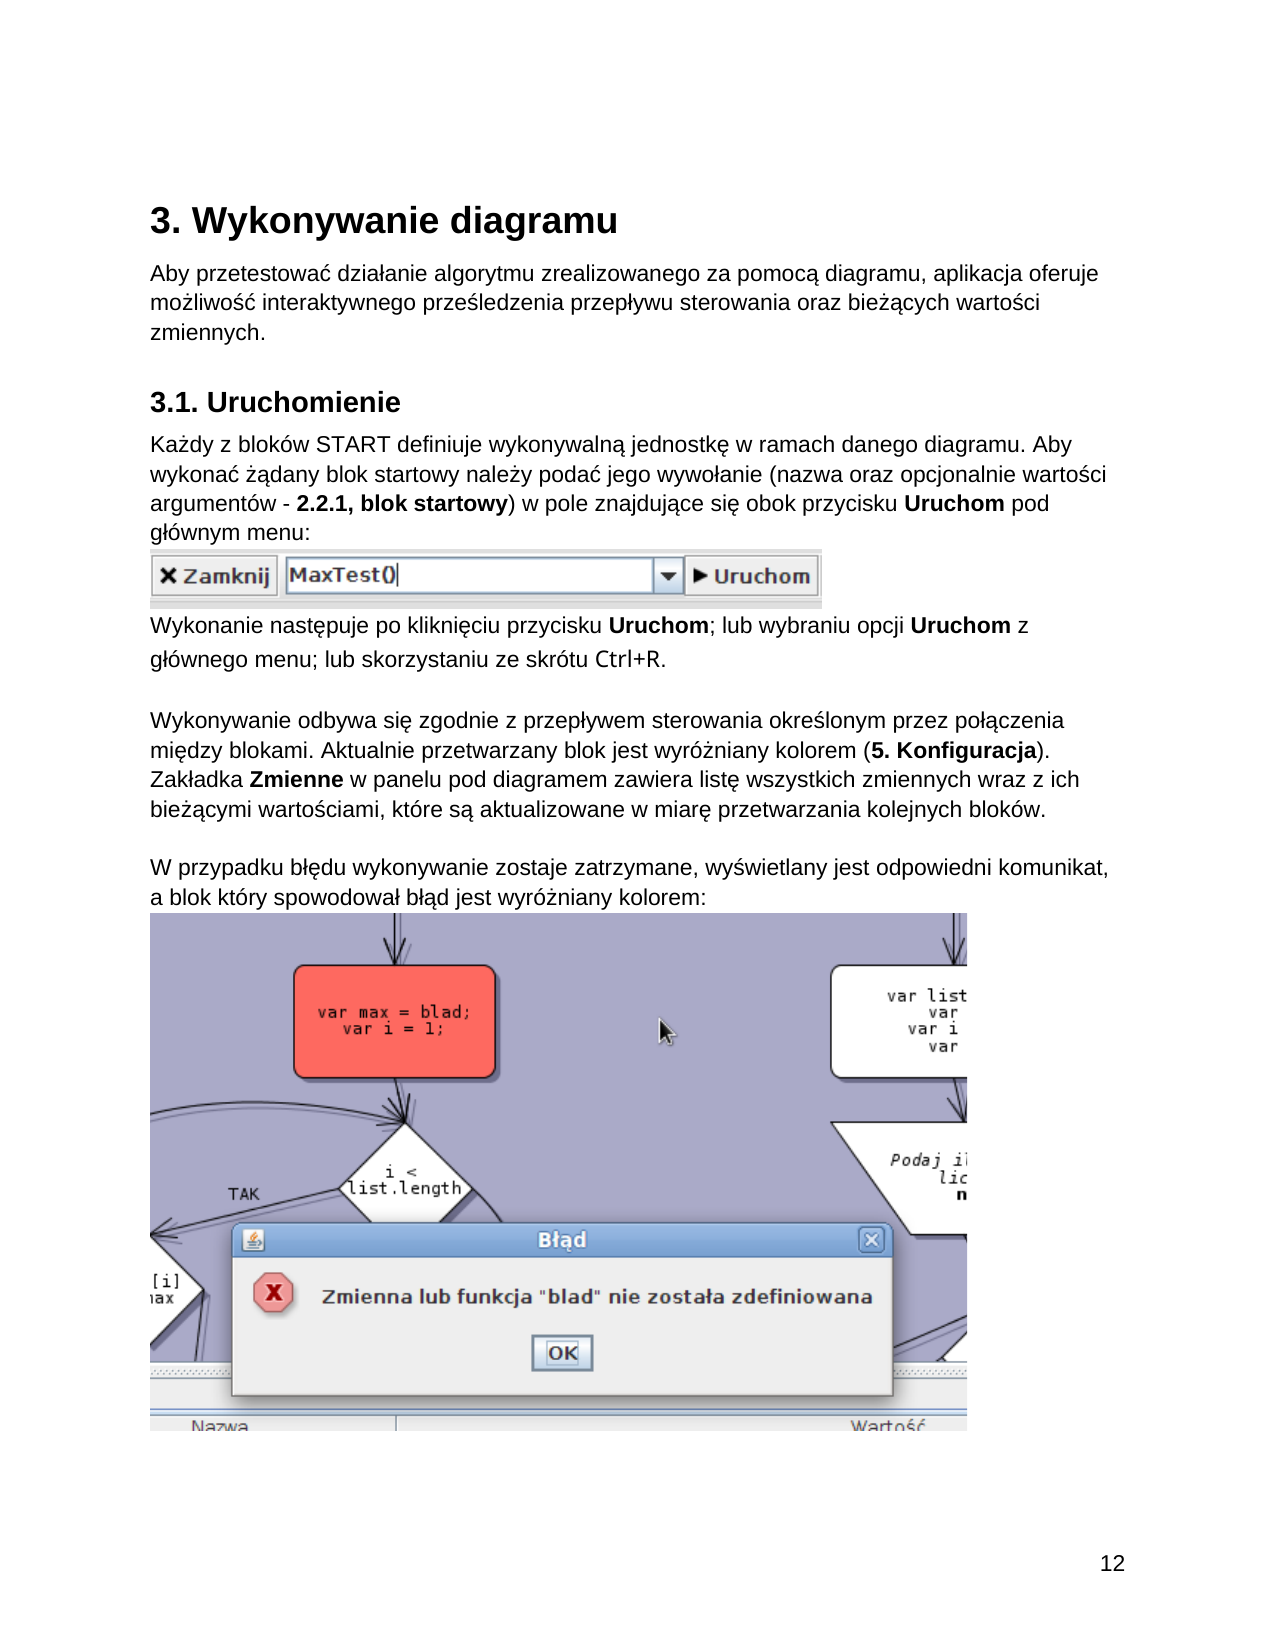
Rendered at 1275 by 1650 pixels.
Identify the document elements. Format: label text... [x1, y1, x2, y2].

text Każdy z bloków START definiuje wykonywalną jednostkę w ramach danego diagramu. Aby wykonać żądany blok startowy należy podać jego wywołanie (nazwa oraz opcjonalnie wartości argumentów - 2.2.1, blok startowy) w pole znajdujące się obok przycisku Uruchom pod głównym menu: [150, 432, 1125, 546]
subtitle 3. Wykonywanie diagramu [150, 200, 1125, 242]
picture [150, 549, 822, 609]
text Zakładka Zmienne w panelu pod diagramem zawiera listę wszystkich zmiennych wraz z ich bieżącymi wartościami, które są aktualizowane w miarę przetwarzania kolejnych bloków. [150, 767, 1125, 822]
subtitle 3.1. Uruchomienie [150, 386, 1125, 419]
text Wykonanie następuje po kliknięciu przycisku Uruchom; lub wybraniu opcji Uruchom z głównego menu; lub skorzystaniu ze skrótu Ctrl+R. [150, 613, 1125, 674]
text W przypadku błędu wykonywanie zostaje zatrzymane, wyświetlany jest odpowiedni komunikat, a blok który spowodował błąd jest wyróżniany kolorem: [150, 855, 1125, 910]
text Wykonywanie odbywa się zgodnie z przepływem sterowania określonym przez połączenia między blokami. Aktualnie przetwarzany blok jest wyróżniany kolorem (5. Konfiguracja). [150, 708, 1125, 763]
picture [150, 913, 968, 1431]
text Aby przetestować działanie algorytmu zrealizowanego za pomocą diagramu, aplikacja oferuje możliwość interaktywnego prześledzenia przepływu sterowania oraz bieżących wartości zmiennych. [150, 261, 1125, 345]
